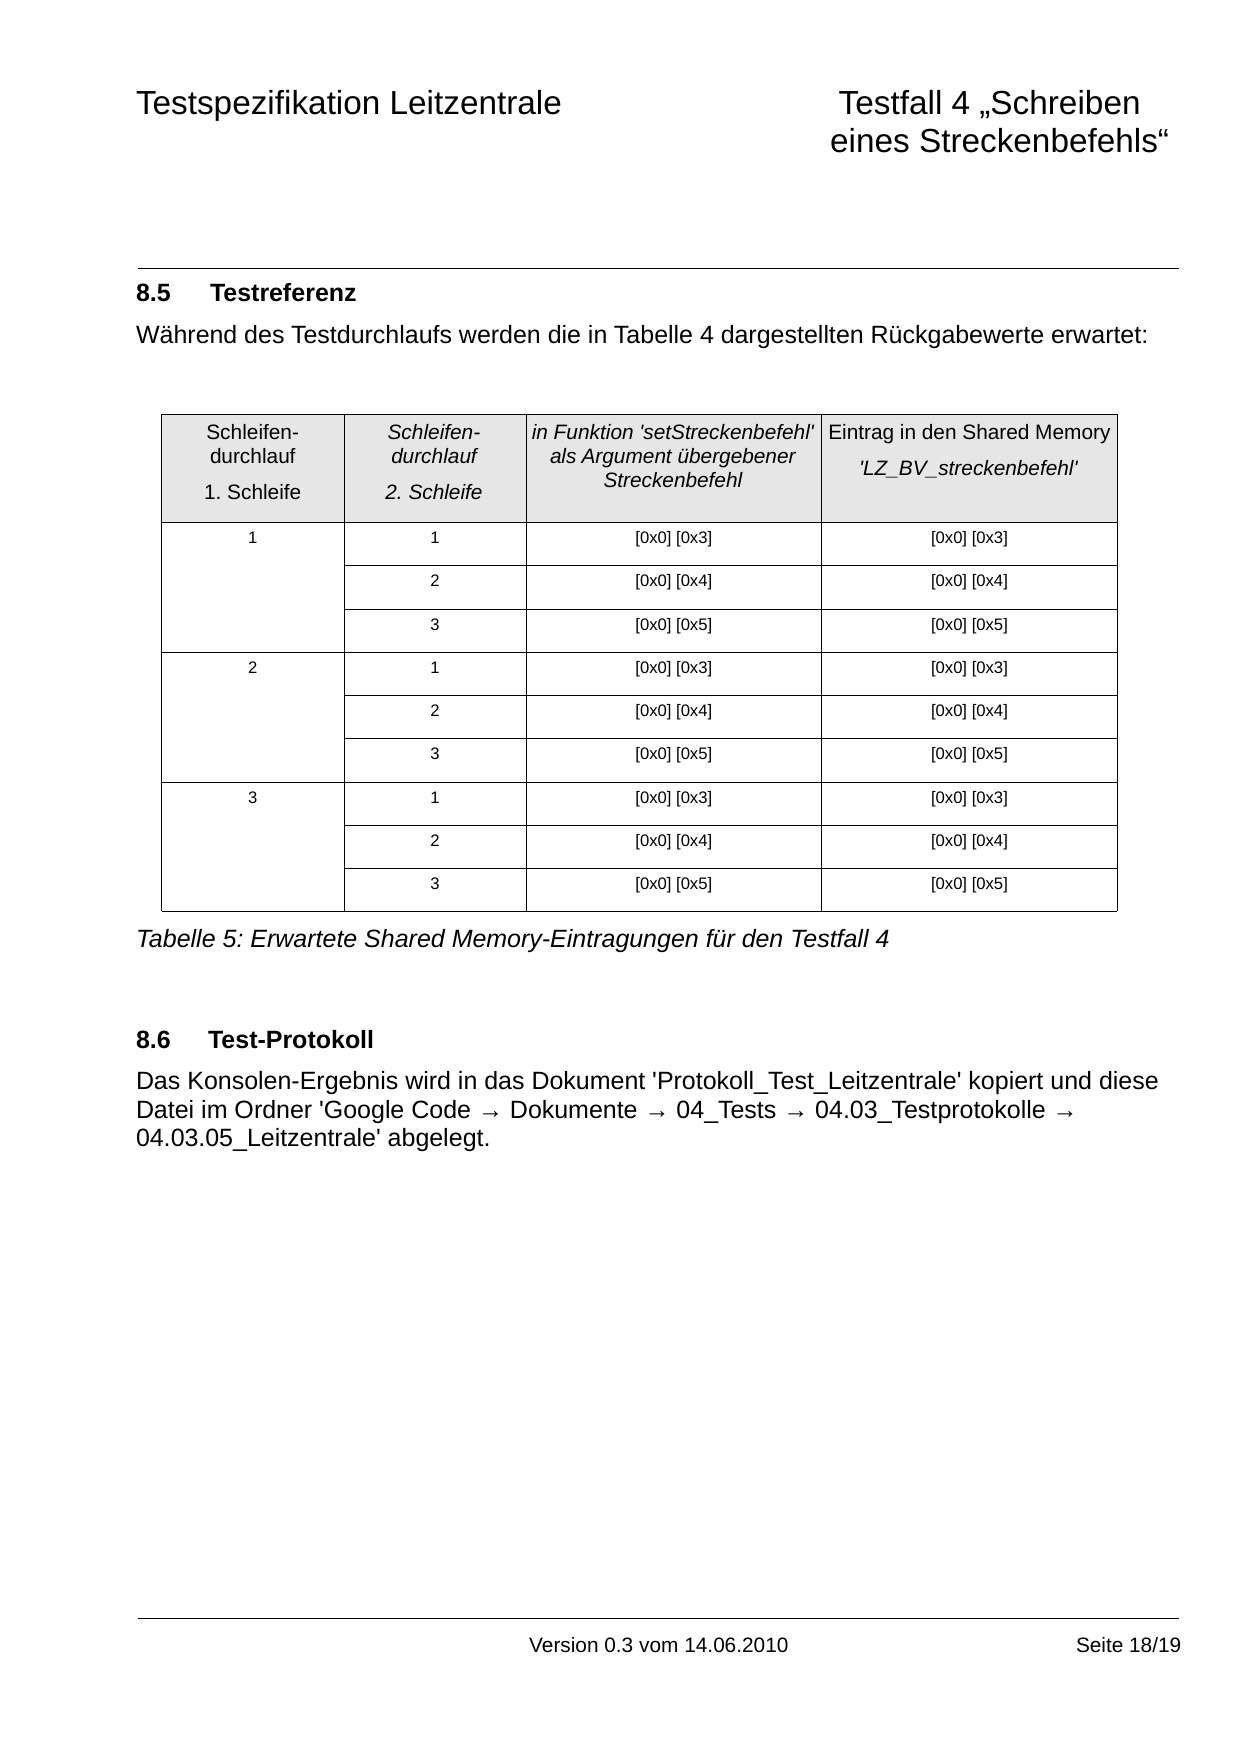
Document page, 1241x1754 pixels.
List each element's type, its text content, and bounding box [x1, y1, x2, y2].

table_cell 1 [345, 653, 526, 695]
table_header Schleifen-durchlauf 2. Schleife [345, 415, 526, 522]
table_cell 3 [345, 610, 526, 652]
table_cell 2 [345, 566, 526, 609]
table_cell 2 [345, 826, 526, 868]
table_cell [0x0] [0x3] [527, 523, 821, 565]
table_cell 2 [162, 653, 344, 782]
table_cell [0x0] [0x3] [527, 653, 821, 695]
table_header Eintrag in den Shared Memory 'LZ_BV_streckenbefehl' [822, 415, 1117, 522]
table_cell [0x0] [0x3] [822, 523, 1117, 565]
table_cell [0x0] [0x5] [527, 610, 821, 652]
text Während des Testdurchlaufs werden die in Tabelle 4 dargestellten Rückgabewerte erwartet: [136, 319, 1181, 348]
table_cell 1 [162, 523, 344, 652]
table_cell [0x0] [0x4] [527, 826, 821, 868]
table_cell [0x0] [0x5] [822, 739, 1117, 782]
table_cell [0x0] [0x5] [822, 869, 1117, 911]
subtitle Testreferenz [136, 289, 1181, 307]
table_cell [0x0] [0x4] [822, 696, 1117, 738]
table_cell [0x0] [0x5] [527, 739, 821, 782]
table_cell 3 [162, 783, 344, 911]
text Tabelle 5: Erwartete Shared Memory-Eintragungen für den Testfall 4 [136, 924, 1181, 953]
table_cell [0x0] [0x3] [527, 783, 821, 825]
text Das Konsolen-Ergebnis wird in das Dokument 'Protokoll_Test_Leitzentrale' kopiert und diese Datei im Ordner 'Google Code → Dokumente → 04_Tests → 04.03_Testprotokolle → 04.03.05_Leitzentrale' abgelegt. [136, 1066, 1181, 1152]
table_header Schleifen-durchlauf 1. Schleife [162, 415, 344, 522]
table_cell 2 [345, 696, 526, 738]
table_cell [0x0] [0x5] [822, 610, 1117, 652]
table_cell 3 [345, 739, 526, 782]
table_cell [0x0] [0x4] [822, 566, 1117, 609]
table_cell [0x0] [0x3] [822, 783, 1117, 825]
table_cell [0x0] [0x4] [527, 696, 821, 738]
table_cell [0x0] [0x4] [527, 566, 821, 609]
table_cell 3 [345, 869, 526, 911]
table_cell [0x0] [0x5] [527, 869, 821, 911]
table_cell [0x0] [0x4] [822, 826, 1117, 868]
table_cell 1 [345, 523, 526, 565]
table_cell [0x0] [0x3] [822, 653, 1117, 695]
table_header in Funktion 'setStreckenbefehl' als Argument übergebener Streckenbefehl [527, 415, 821, 522]
subtitle Test-Protokoll [136, 1025, 1181, 1053]
table_cell 1 [345, 783, 526, 825]
